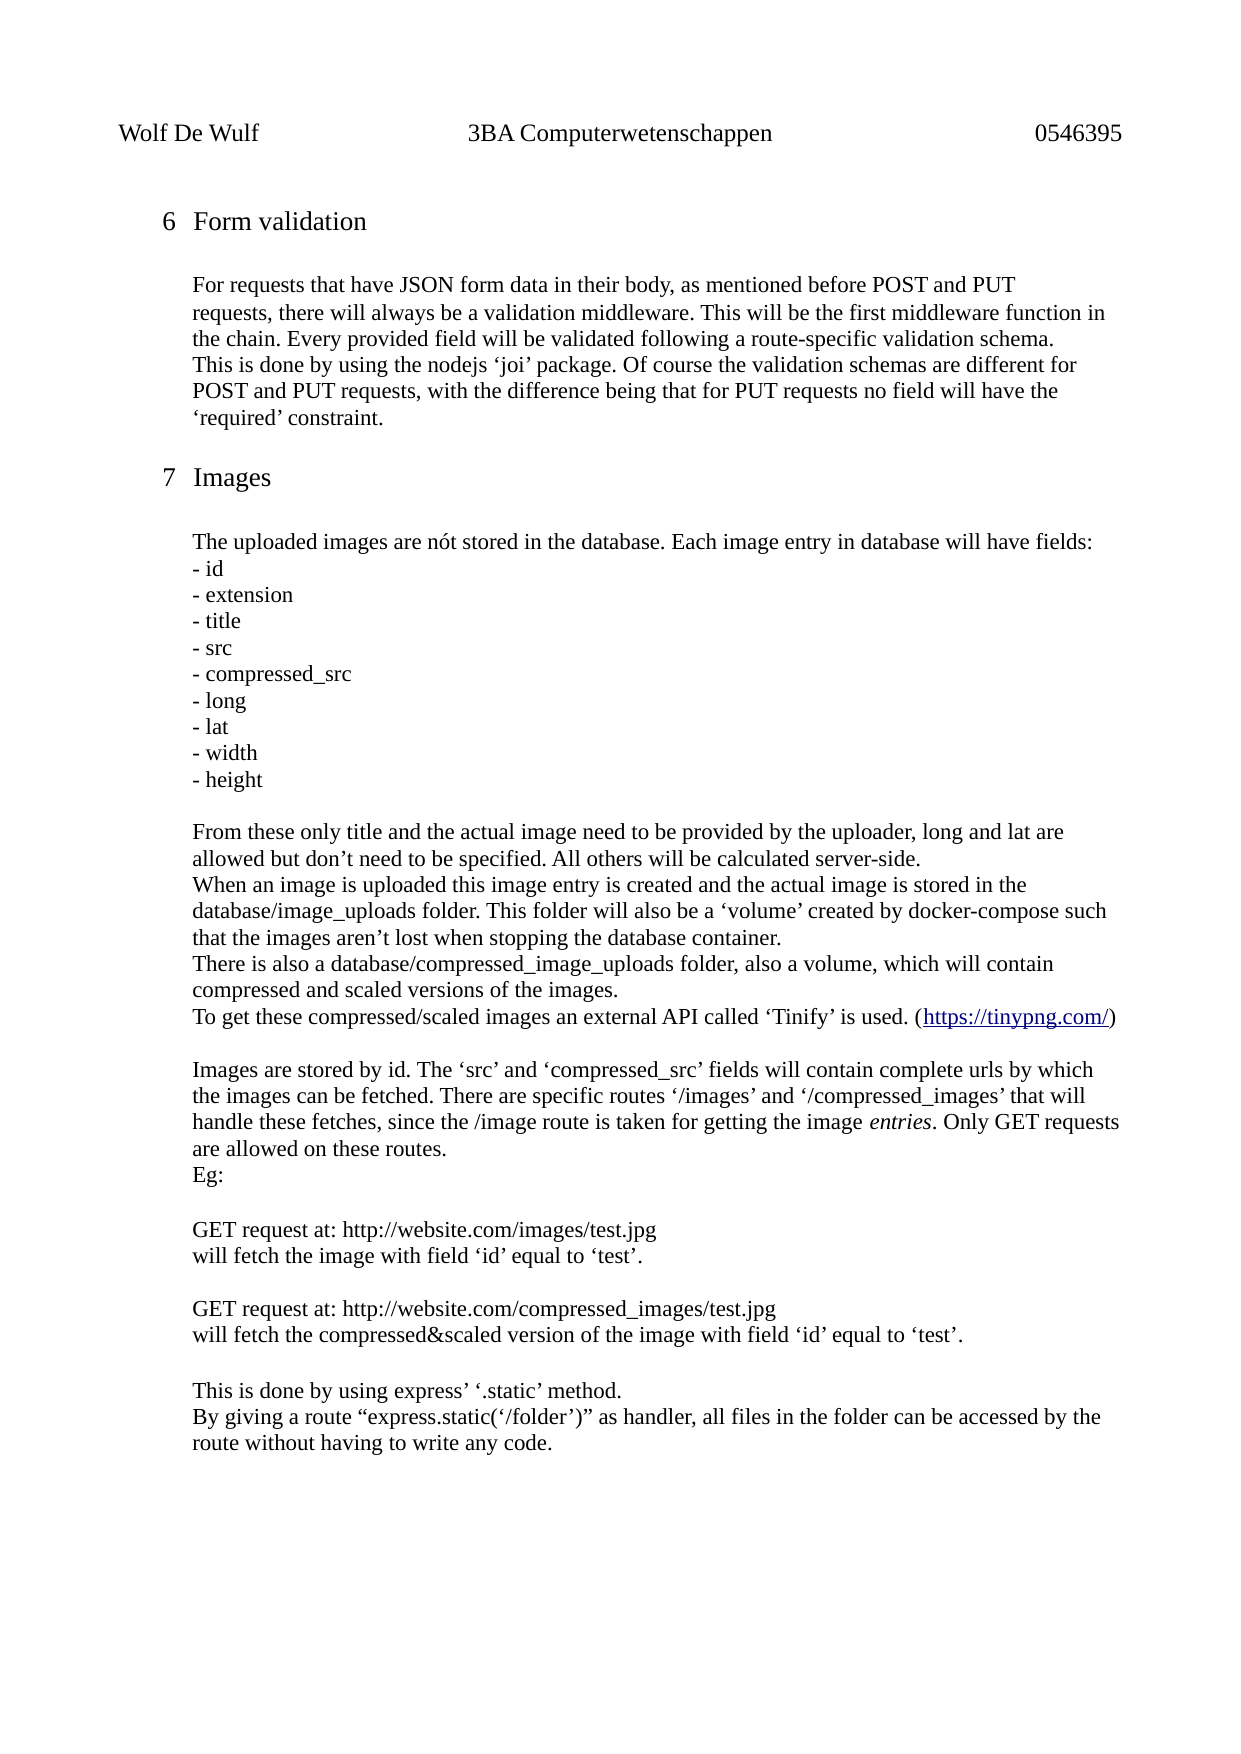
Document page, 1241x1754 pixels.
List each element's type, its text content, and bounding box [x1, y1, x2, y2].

text To get these compressed/scaled images an external API called ‘Tinify’ is used. (https://tinypng.com/) [118, 1003, 1122, 1029]
text will fetch the image with field ‘id’ equal to ‘test’. [118, 1242, 1122, 1269]
text This is done by using express’ ‘.static’ method. [118, 1377, 1122, 1403]
text - extension [118, 581, 1122, 608]
text - title [118, 608, 1122, 634]
text By giving a route “express.static(‘/folder’)” as handler, all files in the folder can be accessed by the route without having to write any code. [118, 1403, 1122, 1456]
text GET request at: http://website.com/images/test.jpg [118, 1216, 1122, 1242]
text From these only title and the actual image need to be provided by the uploader, long and lat are allowed but don’t need to be specified. All others will be calculated server-side. [118, 818, 1122, 871]
text - long [118, 687, 1122, 713]
text For requests that have JSON form data in their body, as mentioned before POST and PUT requests, there will always be a validation middleware. This will be the first middleware function in the chain. Every provided field will be validated following a route-specific validation schema. [118, 267, 1122, 351]
text Images are stored by id. The ‘src’ and ‘compressed_src’ fields will contain complete urls by which the images can be fetched. There are specific routes ‘/images’ and ‘/compressed_images’ that will handle these fetches, since the /image route is taken for getting the image entries. Only GET requests are allowed on these routes. [118, 1056, 1122, 1161]
text - height [118, 766, 1122, 792]
list Form validation [156, 205, 1122, 236]
text This is done by using the nodejs ‘joi’ package. Of course the validation schemas are different for POST and PUT requests, with the difference being that for PUT requests no field will have the ‘required’ constraint. [118, 351, 1122, 430]
text There is also a database/compressed_image_uploads folder, also a volume, which will contain compressed and scaled versions of the images. [118, 950, 1122, 1003]
text GET request at: http://website.com/compressed_images/test.jpg [118, 1295, 1122, 1322]
text - src [118, 634, 1122, 660]
text will fetch the compressed&scaled version of the image with field ‘id’ equal to ‘test’. [118, 1322, 1122, 1348]
text When an image is uploaded this image entry is created and the actual image is stored in the database/image_uploads folder. This folder will also be a ‘volume’ created by docker-compose such that the images aren’t lost when stopping the database container. [118, 871, 1122, 950]
text The uploaded images are nót stored in the database. Each image entry in database will have fields: [118, 524, 1122, 555]
text - id [118, 555, 1122, 581]
list Images [156, 461, 1122, 493]
text - width [118, 739, 1122, 766]
text - lat [118, 713, 1122, 739]
text - compressed_src [118, 660, 1122, 687]
text Eg: [118, 1161, 1122, 1187]
